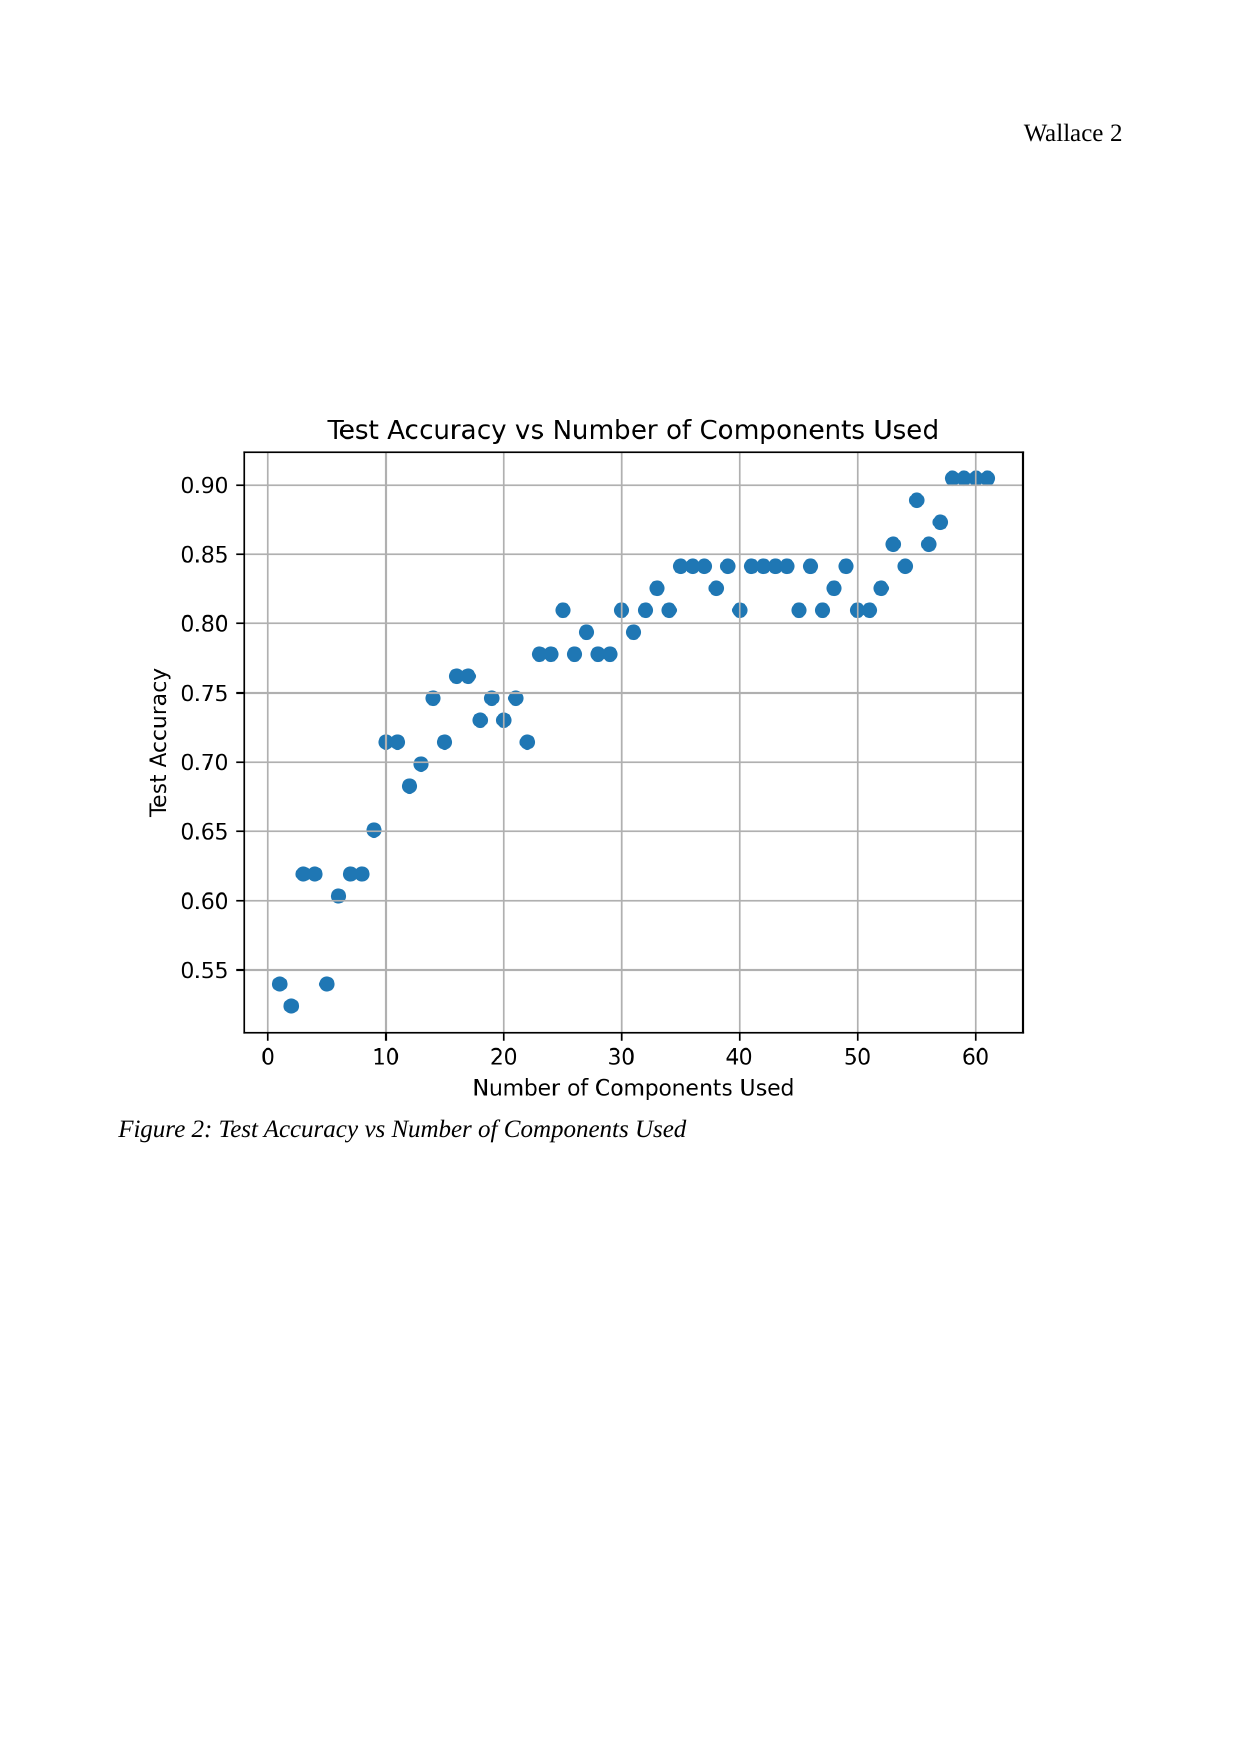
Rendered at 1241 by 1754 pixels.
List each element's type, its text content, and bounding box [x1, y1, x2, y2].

text Figure 2: Test Accuracy vs Number of Components Used [118, 1115, 1122, 1143]
picture [118, 361, 1123, 1115]
